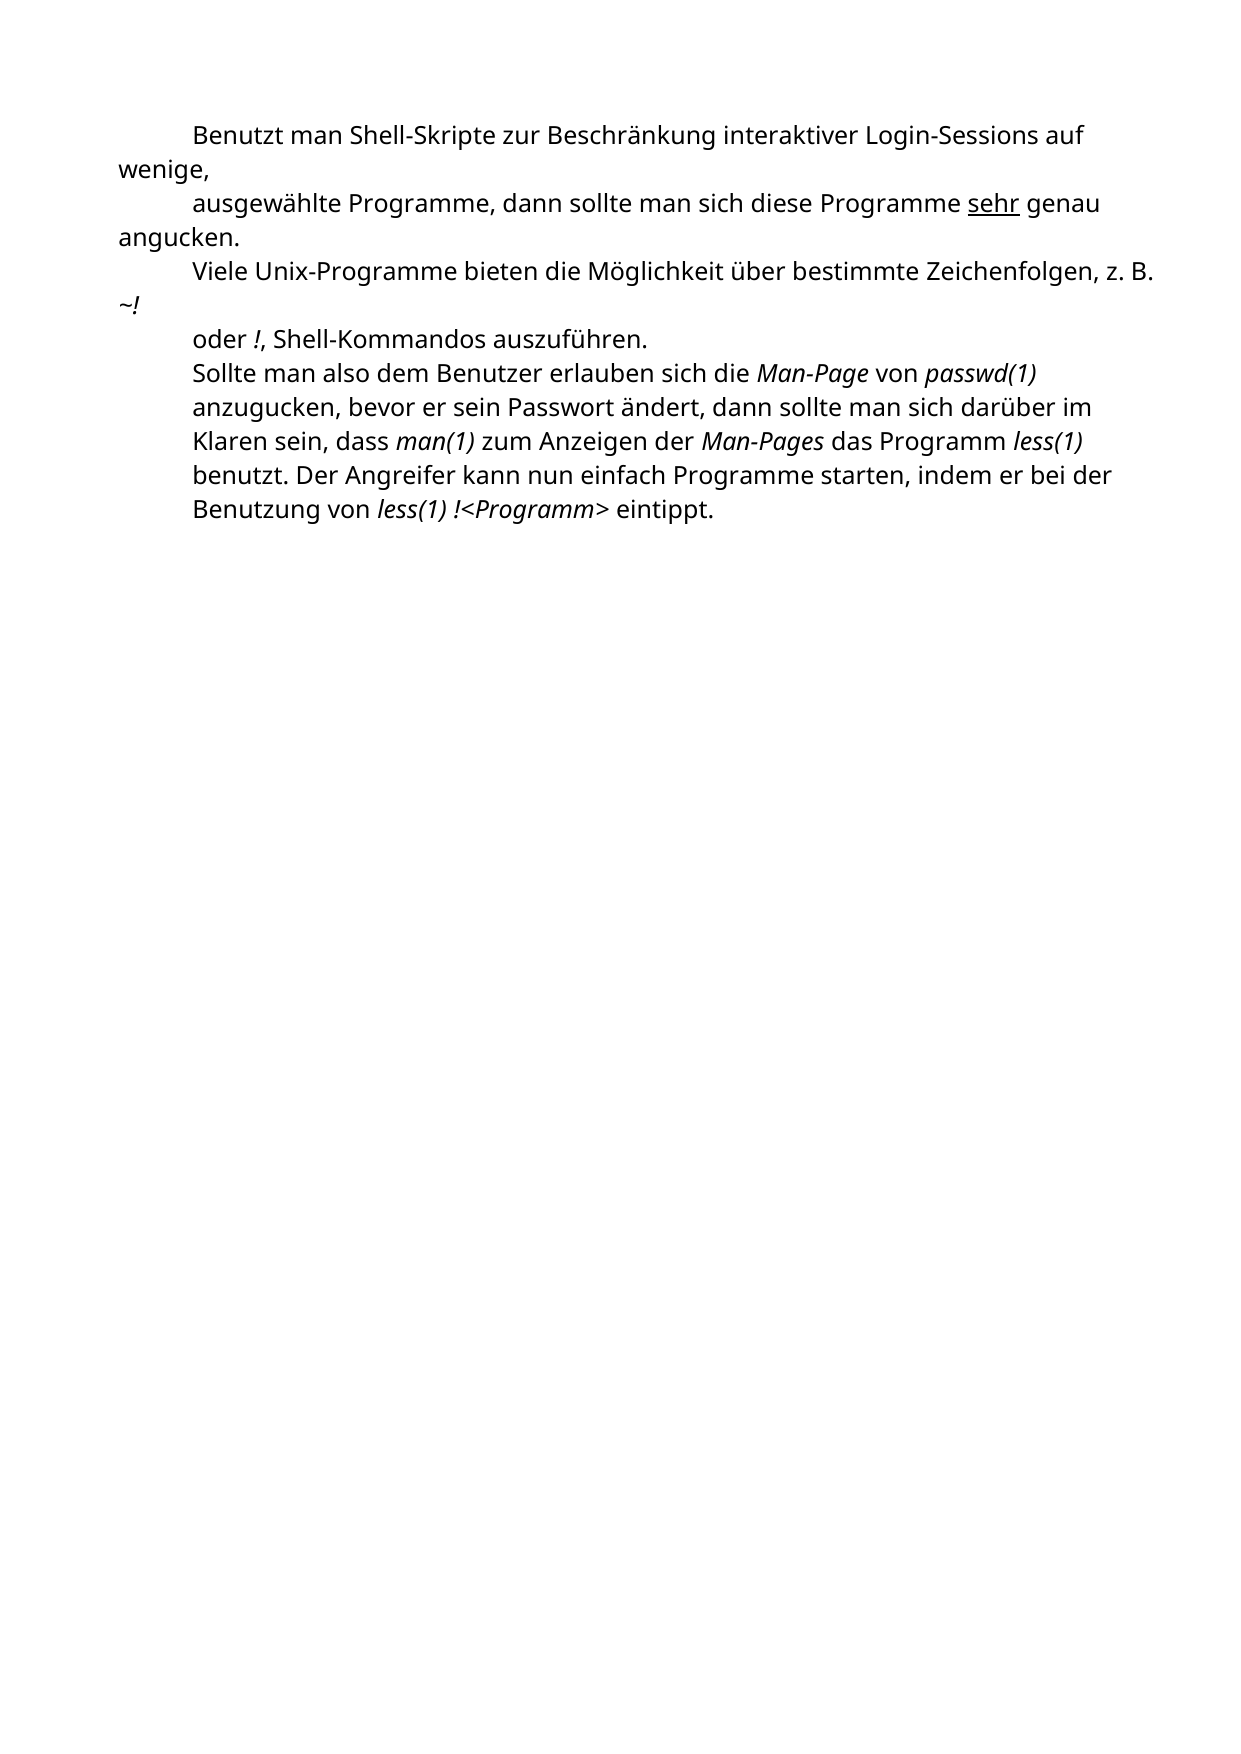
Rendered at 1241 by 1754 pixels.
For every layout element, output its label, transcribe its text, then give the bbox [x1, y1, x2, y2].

text Viele Unix-Programme bieten die Möglichkeit über bestimmte Zeichenfolgen, z. B. ~! [118, 254, 1173, 322]
text benutzt. Der Angreifer kann nun einfach Programme starten, indem er bei der [118, 458, 1173, 492]
text ausgewählte Programme, dann sollte man sich diese Programme sehr genau angucken. [118, 186, 1173, 254]
text Sollte man also dem Benutzer erlauben sich die Man-Page von passwd(1) [118, 356, 1173, 390]
text oder !, Shell-Kommandos auszuführen. [118, 322, 1173, 356]
text Benutzt man Shell-Skripte zur Beschränkung interaktiver Login-Sessions auf wenige, [118, 118, 1173, 186]
text Benutzung von less(1) !<Programm> eintippt. [118, 492, 1173, 526]
text anzugucken, bevor er sein Passwort ändert, dann sollte man sich darüber im [118, 390, 1173, 424]
text Klaren sein, dass man(1) zum Anzeigen der Man-Pages das Programm less(1) [118, 424, 1173, 458]
